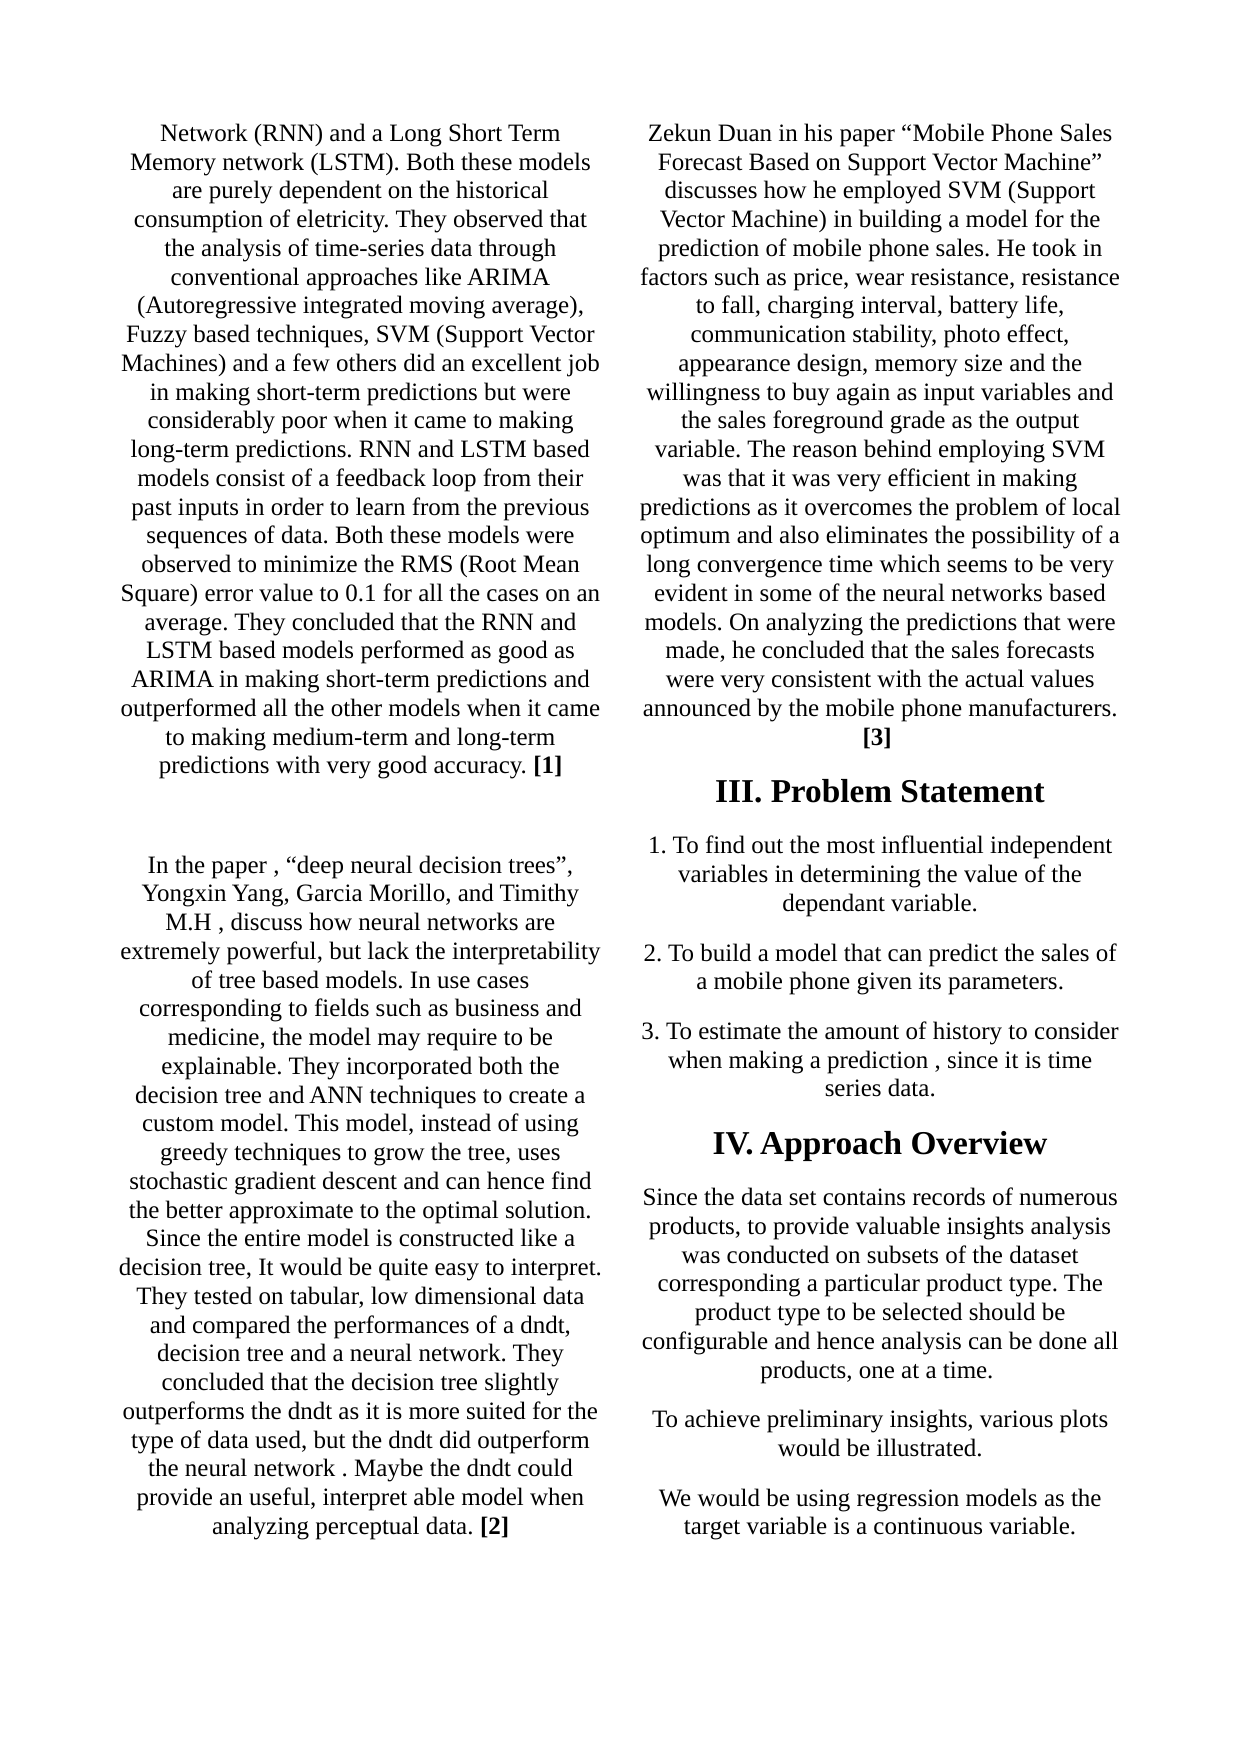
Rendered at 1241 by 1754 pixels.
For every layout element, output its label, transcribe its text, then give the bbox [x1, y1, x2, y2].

text III. Problem Statement [638, 771, 1122, 810]
text Network (RNN) and a Long Short Term Memory network (LSTM). Both these models are purely dependent on the historical consumption of eletricity. They observed that the analysis of time-series data through conventional approaches like ARIMA (Autoregressive integrated moving average), Fuzzy based techniques, SVM (Support Vector Machines) and a few others did an excellent job in making short-term predictions but were considerably poor when it came to making long-term predictions. RNN and LSTM based models consist of a feedback loop from their past inputs in order to learn from the previous sequences of data. Both these models were observed to minimize the RMS (Root Mean Square) error value to 0.1 for all the cases on an average. They concluded that the RNN and LSTM based models performed as good as ARIMA in making short-term predictions and outperformed all the other models when it came to making medium-term and long-term predictions with very good accuracy. [1] [118, 118, 602, 779]
text Since the data set contains records of numerous products, to provide valuable insights analysis was conducted on subsets of the dataset corresponding a particular product type. The product type to be selected should be configurable and hence analysis can be done all products, one at a time. [638, 1182, 1122, 1383]
text 3. To estimate the amount of history to consider when making a prediction , since it is time series data. [638, 1016, 1122, 1102]
text We would be using regression models as the target variable is a continuous variable. [638, 1483, 1122, 1540]
text 1. To find out the most influential independent variables in determining the value of the dependant variable. [638, 831, 1122, 917]
text IV. Approach Overview [638, 1123, 1122, 1161]
text To achieve preliminary insights, various plots would be illustrated. [638, 1404, 1122, 1462]
text Zekun Duan in his paper “Mobile Phone Sales Forecast Based on Support Vector Machine” discusses how he employed SVM (Support Vector Machine) in building a model for the prediction of mobile phone sales. He took in factors such as price, wear resistance, resistance to fall, charging interval, battery life, communication stability, photo effect, appearance design, memory size and the willingness to buy again as input variables and the sales foreground grade as the output variable. The reason behind employing SVM was that it was very efficient in making predictions as it overcomes the problem of local optimum and also eliminates the possibility of a long convergence time which seems to be very evident in some of the neural networks based models. On analyzing the predictions that were made, he concluded that the sales forecasts were very consistent with the actual values announced by the mobile phone manufacturers.[3] [638, 118, 1122, 751]
text In the paper , “deep neural decision trees”, Yongxin Yang, Garcia Morillo, and Timithy M.H , discuss how neural networks are extremely powerful, but lack the interpretability of tree based models. In use cases corresponding to fields such as business and medicine, the model may require to be explainable. They incorporated both the decision tree and ANN techniques to create a custom model. This model, instead of using greedy techniques to grow the tree, uses stochastic gradient descent and can hence find the better approximate to the optimal solution. Since the entire model is constructed like a decision tree, It would be quite easy to interpret. They tested on tabular, low dimensional data and compared the performances of a dndt, decision tree and a neural network. They concluded that the decision tree slightly outperforms the dndt as it is more suited for the type of data used, but the dndt did outperform the neural network . Maybe the dndt could provide an useful, interpret able model when analyzing perceptual data. [2] [118, 850, 602, 1540]
text 2. To build a model that can predict the sales of a mobile phone given its parameters. [638, 938, 1122, 995]
